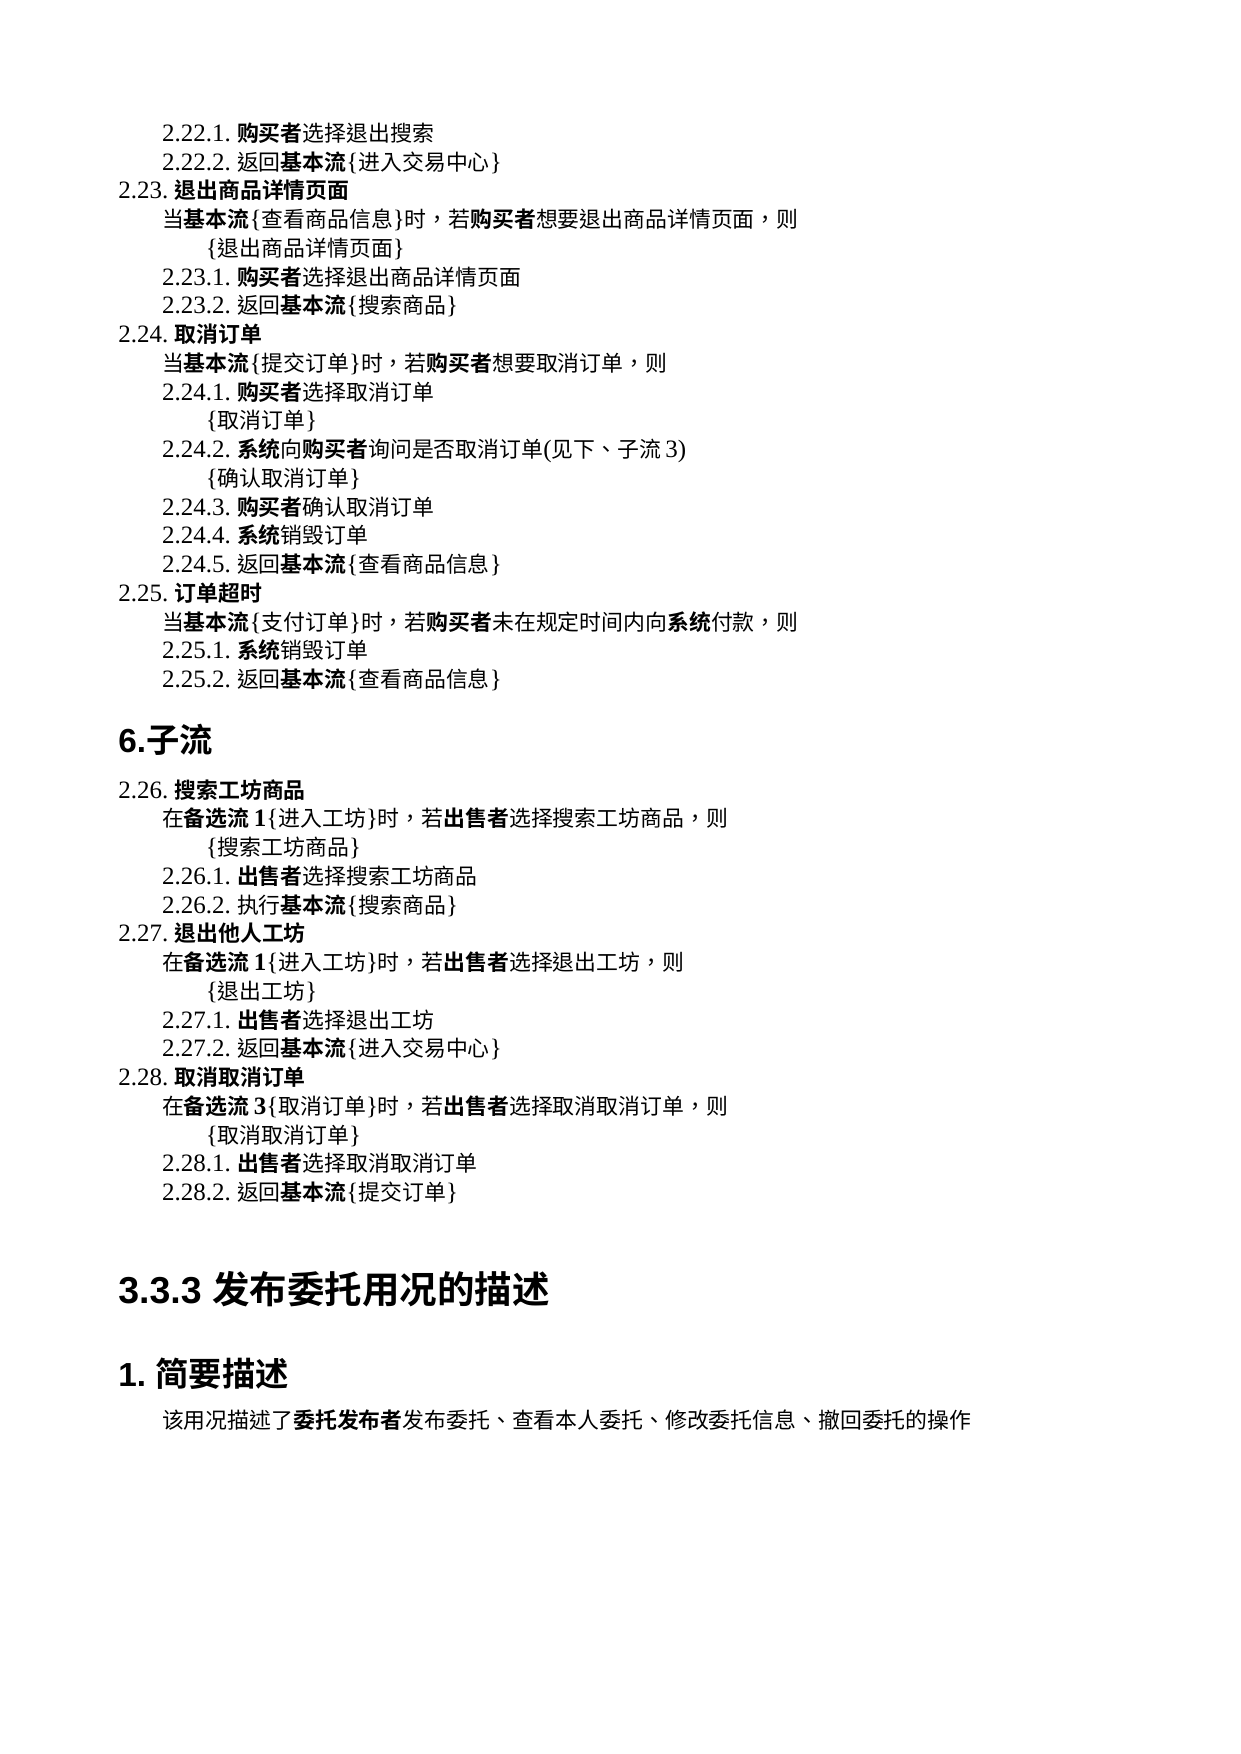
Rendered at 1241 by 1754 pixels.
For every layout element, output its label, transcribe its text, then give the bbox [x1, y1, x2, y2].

text {搜索工坊商品} [162, 832, 1122, 861]
list 出售者选择取消取消订单 [162, 1148, 1122, 1177]
list 系统向购买者询问是否取消订单(见下、子流3) [162, 434, 1122, 463]
list 返回基本流{提交订单} [162, 1177, 1122, 1206]
list 取消取消订单 [118, 1062, 1122, 1091]
list 购买者选择退出商品详情页面 [162, 262, 1122, 291]
list 购买者选择退出搜索 [162, 118, 1122, 147]
list 退出他人工坊 [118, 918, 1122, 947]
list 购买者确认取消订单 [162, 492, 1122, 521]
text 当基本流{提交订单}时，若购买者想要取消订单，则 [118, 348, 1122, 377]
list 返回基本流{进入交易中心} [162, 147, 1122, 176]
list 系统销毁订单 [162, 521, 1122, 549]
list 执行基本流{搜索商品} [162, 890, 1122, 918]
subtitle 1. 简要描述 [118, 1347, 1122, 1396]
list 系统销毁订单 [162, 636, 1122, 664]
text 在备选流3{取消订单}时，若出售者选择取消取消订单，则 [118, 1091, 1122, 1120]
list 返回基本流{搜索商品} [162, 291, 1122, 319]
subtitle 6.子流 [118, 714, 1122, 762]
list 取消订单 [118, 319, 1122, 348]
text {退出工坊} [162, 976, 1122, 1005]
text {取消取消订单} [162, 1120, 1122, 1148]
text {确认取消订单} [162, 463, 1122, 492]
list 购买者选择取消订单 [162, 377, 1122, 406]
list 退出商品详情页面 [118, 176, 1122, 204]
text 在备选流1{进入工坊}时，若出售者选择退出工坊，则 [118, 947, 1122, 976]
text 该用况描述了委托发布者发布委托、查看本人委托、修改委托信息、撤回委托的操作 [118, 1408, 1122, 1433]
list 返回基本流{查看商品信息} [162, 549, 1122, 578]
list 出售者选择退出工坊 [162, 1005, 1122, 1033]
list 返回基本流{查看商品信息} [162, 664, 1122, 693]
text 当基本流{支付订单}时，若购买者未在规定时间内向系统付款，则 [118, 607, 1122, 636]
subtitle 3.3.3 发布委托用况的描述 [118, 1260, 1122, 1314]
list 搜索工坊商品 [118, 775, 1122, 803]
text 在备选流1{进入工坊}时，若出售者选择搜索工坊商品，则 [118, 803, 1122, 832]
text {取消订单} [162, 406, 1122, 434]
list 订单超时 [118, 578, 1122, 607]
text 当基本流{查看商品信息}时，若购买者想要退出商品详情页面，则 [118, 204, 1122, 233]
list 返回基本流{进入交易中心} [162, 1033, 1122, 1062]
list 出售者选择搜索工坊商品 [162, 861, 1122, 890]
text {退出商品详情页面} [162, 233, 1122, 262]
